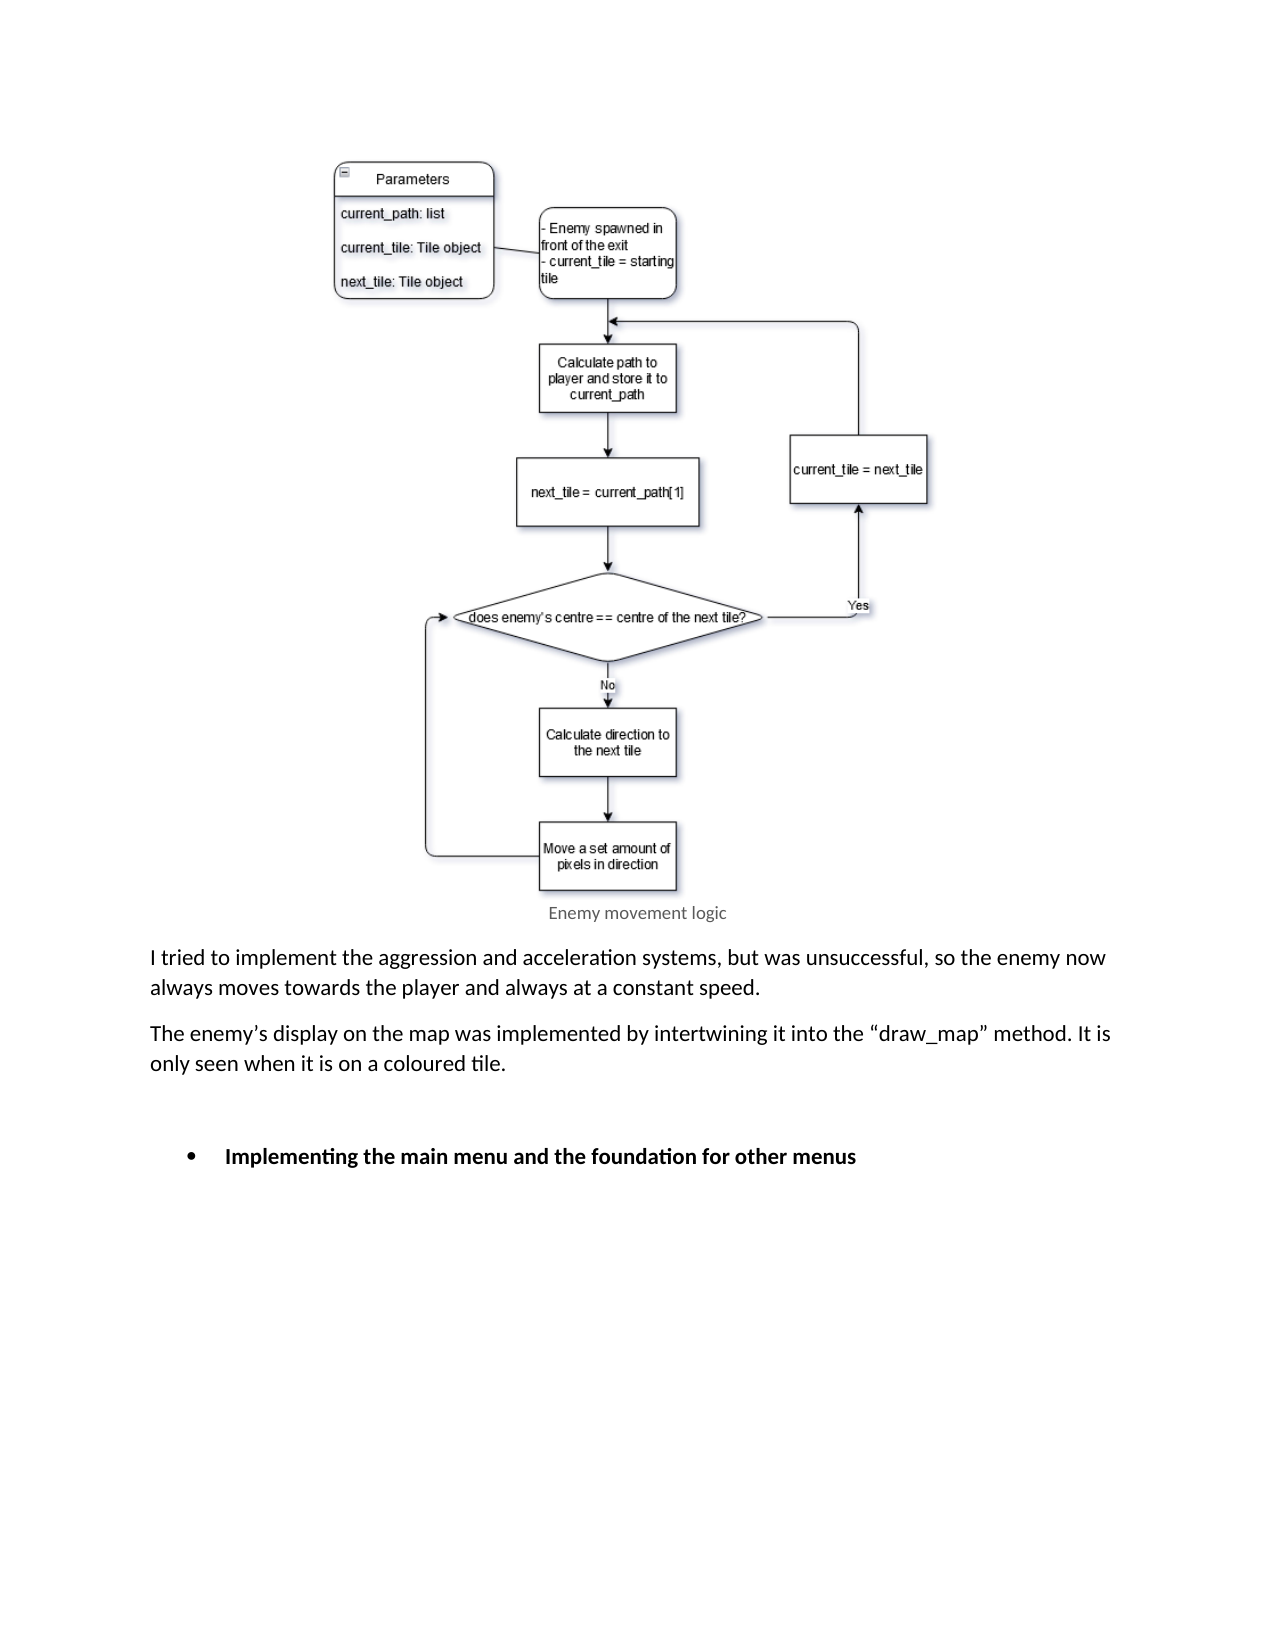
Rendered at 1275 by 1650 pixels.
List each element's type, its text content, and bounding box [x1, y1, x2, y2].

subtitle Enemy movement logic [150, 150, 1125, 924]
text The enemy’s display on the map was implemented by intertwining it into the “draw_map” method. It is only seen when it is on a coloured tile. [150, 1019, 1125, 1077]
text I tried to implement the aggression and acceleration systems, but was unsuccessful, so the enemy now always moves towards the player and always at a constant speed. [150, 943, 1125, 1001]
list Implementing the main menu and the foundation for other menus [187, 1142, 1125, 1170]
picture [319, 150, 956, 900]
